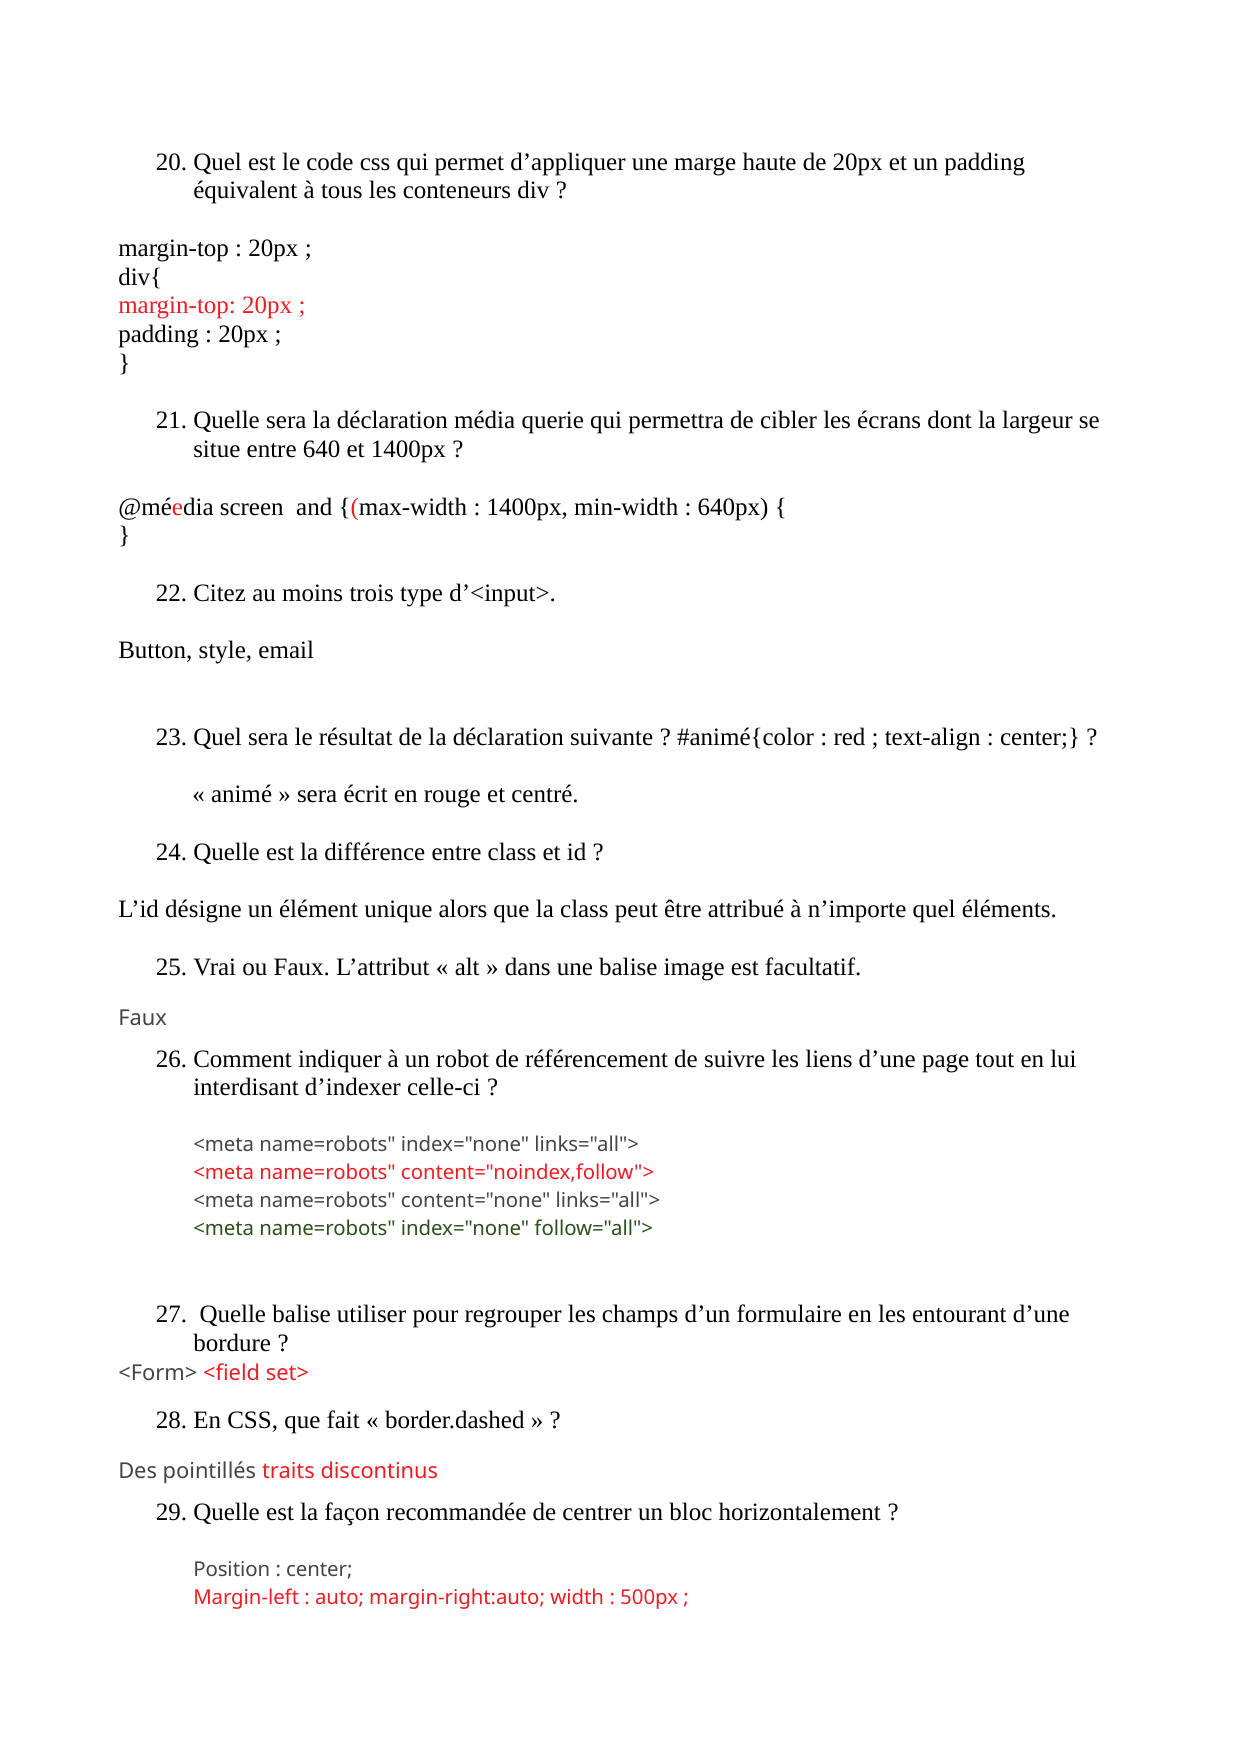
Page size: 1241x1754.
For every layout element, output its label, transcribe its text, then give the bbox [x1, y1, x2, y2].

list <meta name=robots" content="none" links="all"> [156, 1185, 1122, 1213]
text margin-top : 20px ; [118, 233, 1122, 262]
text div{ [118, 262, 1122, 291]
list Position : center; [156, 1555, 1122, 1583]
text padding : 20px ; [118, 319, 1122, 348]
text margin-top: 20px ; [118, 291, 1122, 319]
subtitle Faux [118, 1001, 1122, 1031]
list Quel sera le résultat de la déclaration suivante ? #animé{color : red ; text-align : center;} ? [156, 722, 1122, 751]
list Citez au moins trois type d’<input>. [156, 578, 1122, 607]
text } [118, 521, 1122, 549]
text L’id désigne un élément unique alors que la class peut être attribué à n’importe quel éléments. [118, 894, 1122, 923]
text « animé » sera écrit en rouge et centré. [118, 779, 1122, 808]
list Vrai ou Faux. L’attribut « alt » dans une balise image est facultatif. [156, 952, 1122, 981]
list Comment indiquer à un robot de référencement de suivre les liens d’une page tout en lui interdisant d’indexer celle-ci ? [156, 1044, 1122, 1101]
subtitle Des pointillés traits discontinus [118, 1455, 1122, 1485]
list <meta name=robots" index="none" links="all"> [156, 1130, 1122, 1158]
list <meta name=robots" content="noindex,follow"> [156, 1158, 1122, 1185]
list Quelle est la différence entre class et id ? [156, 837, 1122, 866]
text <Form> <field set> [118, 1357, 1122, 1387]
text } [118, 348, 1122, 377]
list Quel est le code css qui permet d’appliquer une marge haute de 20px et un padding équivalent à tous les conteneurs div ? [156, 147, 1122, 204]
list En CSS, que fait « border.dashed » ? [156, 1406, 1122, 1434]
list Quelle balise utiliser pour regrouper les champs d’un formulaire en les entourant d’une bordure ? [156, 1299, 1122, 1357]
list Quelle est la façon recommandée de centrer un bloc horizontalement ? [156, 1497, 1122, 1526]
list Margin-left : auto; margin-right:auto; width : 500px ; [156, 1583, 1122, 1610]
text Button, style, email [118, 636, 1122, 664]
text @méedia screen and {(max-width : 1400px, min-width : 640px) { [118, 492, 1122, 521]
list <meta name=robots" index="none" follow="all"> [156, 1213, 1122, 1241]
list Quelle sera la déclaration média querie qui permettra de cibler les écrans dont la largeur se situe entre 640 et 1400px ? [156, 406, 1122, 463]
